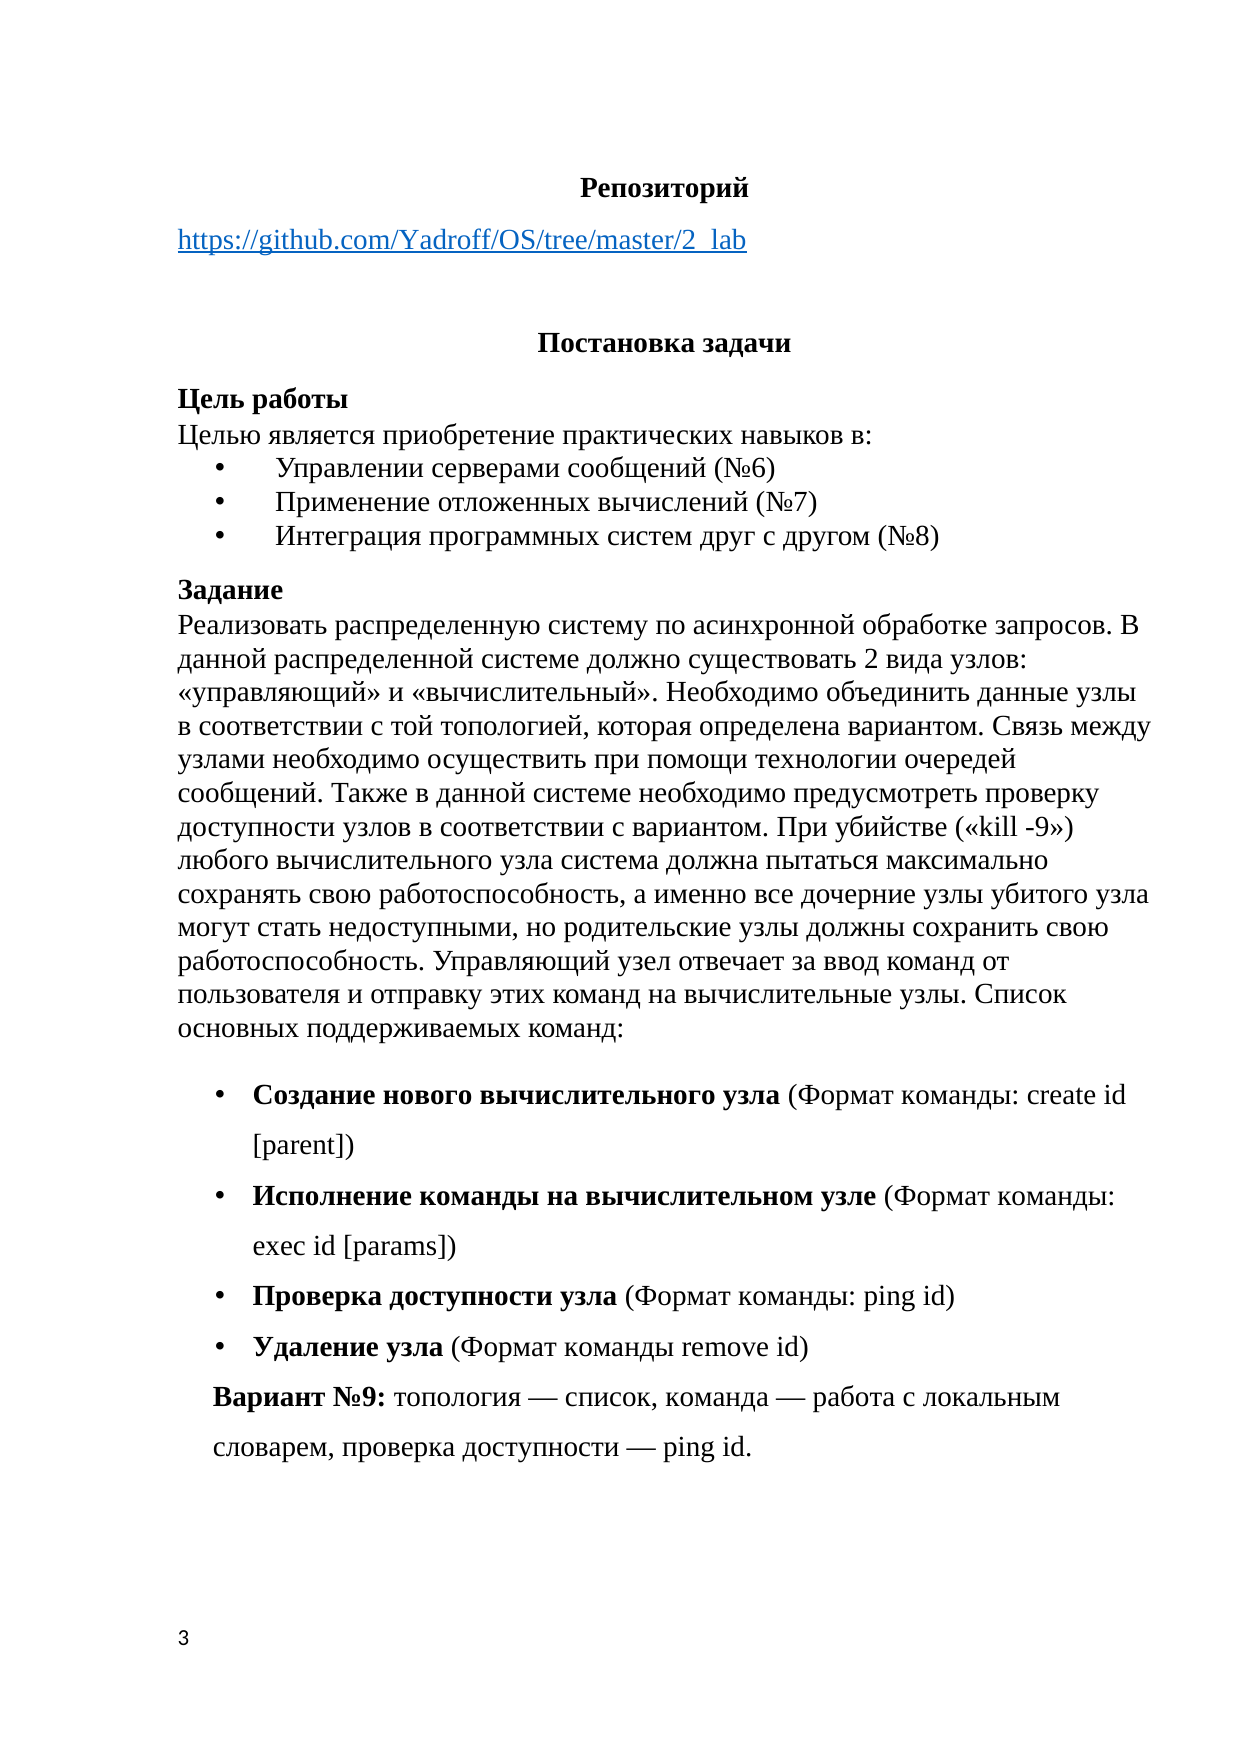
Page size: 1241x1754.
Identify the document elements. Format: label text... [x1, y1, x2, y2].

list Интеграция программных систем друг с другом (№8) [215, 518, 1152, 551]
subtitle Цель работы [177, 382, 1152, 415]
list Проверка доступности узла (Формат команды: ping id) [215, 1278, 1152, 1312]
text доступности узлов в соответствии с вариантом. При убийстве («kill -9») любого вычислительного узла система должна пытаться максимально сохранять свою работоспособность, а именно все дочерние узлы убитого узла могут стать недоступными, но родительские узлы должны сохранить свою работоспособность. Управляющий узел отвечает за ввод команд от пользователя и отправку этих команд на вычислительные узлы. Список основных поддерживаемых команд: [177, 809, 1152, 1043]
list Управлении серверами сообщений (№6) [215, 450, 1152, 484]
subtitle Задание [177, 572, 1152, 606]
text Реализовать распределенную систему по асинхронной обработке запросов. В данной распределенной системе должно существовать 2 вида узлов: «управляющий» и «вычислительный». Необходимо объединить данные узлы в соответствии с той топологией, которая определена вариантом. Связь между узлами необходимо осуществить при помощи технологии очередей сообщений. Также в данной системе необходимо предусмотреть проверку [177, 607, 1152, 809]
list Исполнение команды на вычислительном узле (Формат команды: exec id [params]) [215, 1178, 1152, 1262]
text Постановка задачи [177, 326, 1152, 359]
text Целью является приобретение практических навыков в: [177, 417, 1152, 450]
list Вариант №9: топология — список, команда — работа с локальным словарем, проверка доступности — ping id. [171, 1379, 1152, 1463]
list Удаление узла (Формат команды remove id) [215, 1329, 1152, 1362]
text https://github.com/Yadroff/OS/tree/master/2_lab [177, 222, 1152, 255]
list Создание нового вычислительного узла (Формат команды: create id [parent]) [215, 1077, 1152, 1161]
list Применение отложенных вычислений (№7) [215, 484, 1152, 518]
text Репозиторий [177, 170, 1152, 203]
